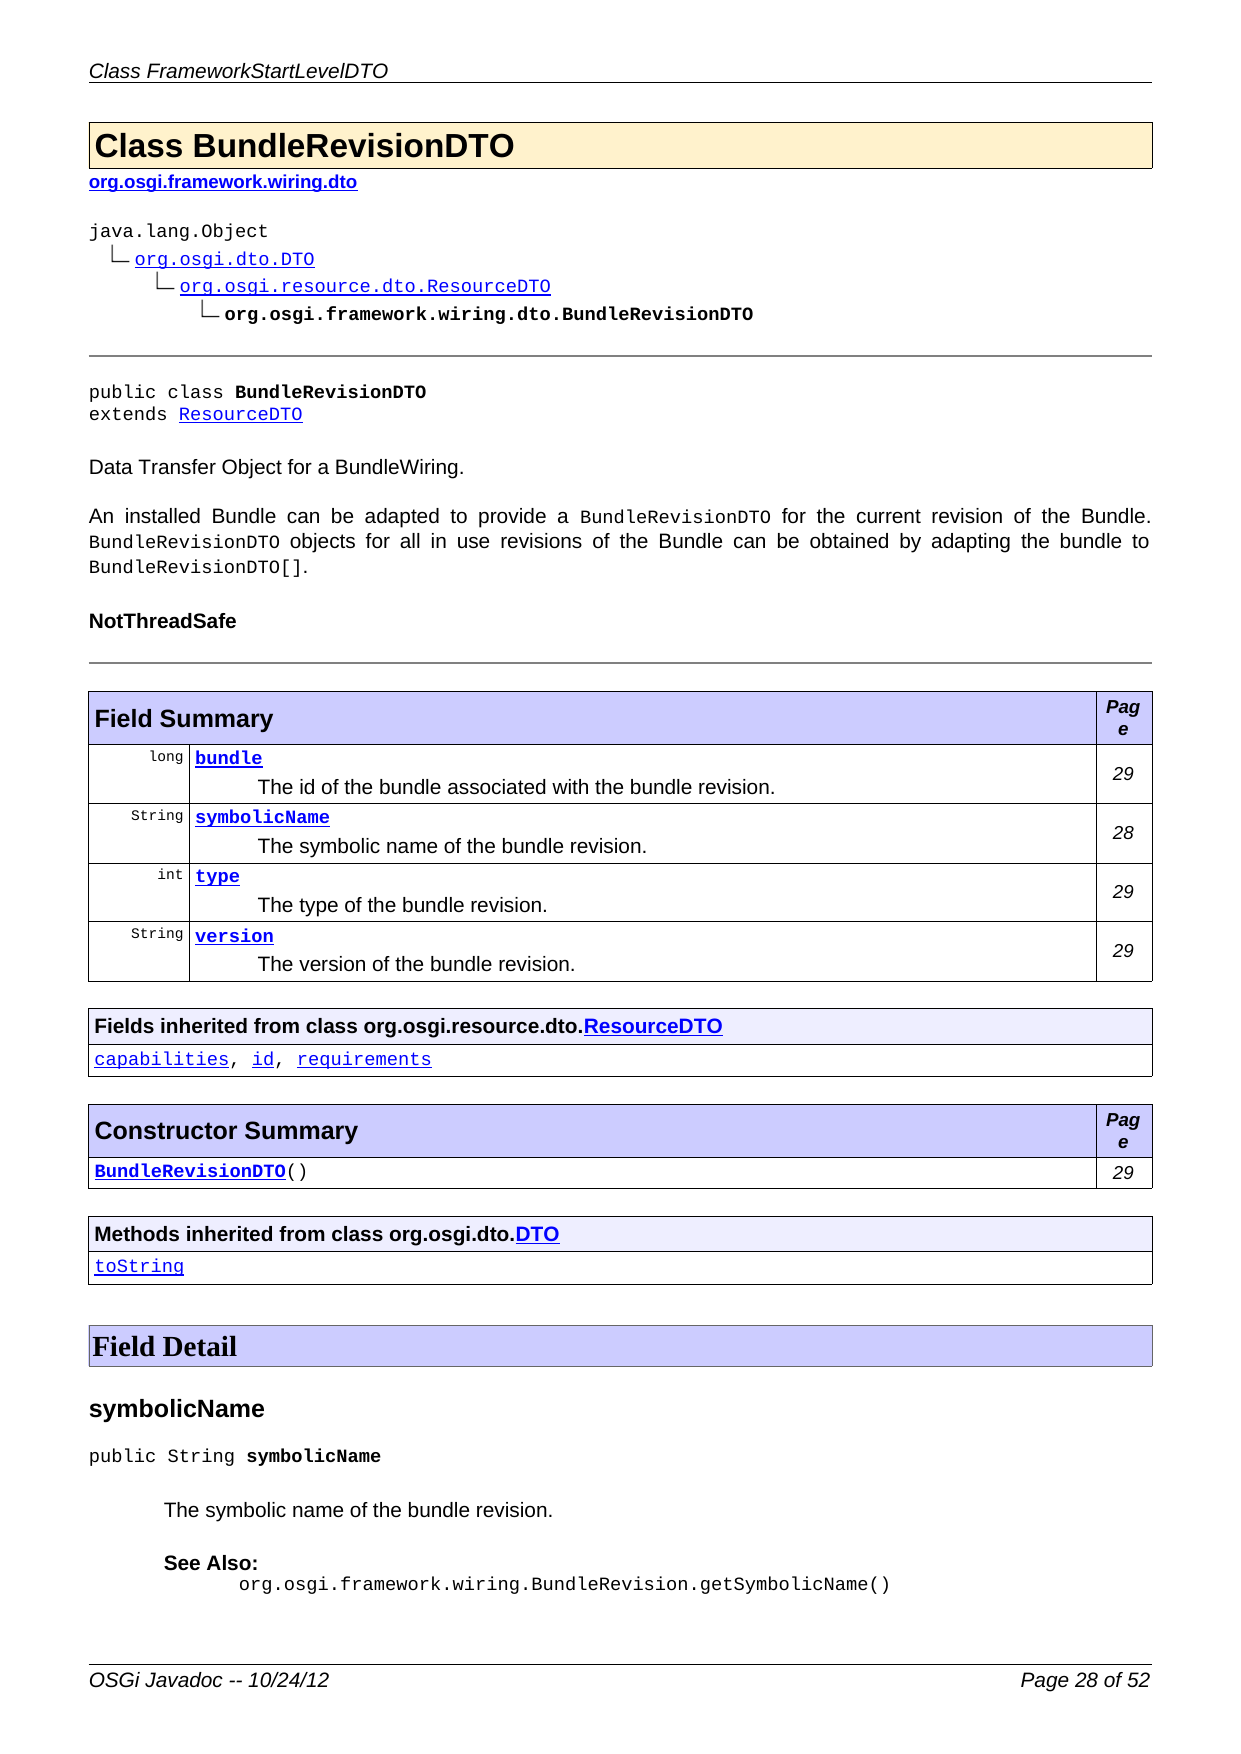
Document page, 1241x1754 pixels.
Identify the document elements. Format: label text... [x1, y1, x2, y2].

text NotThreadSafe [88, 609, 1152, 633]
text See Also: [163, 1551, 1152, 1575]
table_header Methods inherited from class org.osgi.dto.DTO [89, 1217, 1152, 1251]
table_header Fields inherited from class org.osgi.resource.dto.ResourceDTO [89, 1009, 1152, 1044]
table_cell 29 [1097, 745, 1152, 803]
subtitle Field Detail [90, 1326, 1152, 1366]
text java.lang.Object [88, 222, 1152, 243]
table_cell bundle The id of the bundle associated with the bundle revision. [190, 745, 1096, 803]
table_cell version The version of the bundle revision. [190, 922, 1096, 981]
subtitle symbolicName [88, 1394, 1152, 1423]
table_cell String [89, 804, 189, 862]
subtitle Class BundleRevisionDTO [90, 123, 1152, 168]
table_cell 29 [1097, 864, 1152, 921]
table_cell capabilities, id, requirements [89, 1045, 1152, 1076]
table_header Field Summary [89, 692, 1096, 744]
text An installed Bundle can be adapted to provide a BundleRevisionDTO for the current revision of the Bundle. BundleRevisionDTO objects for all in use revisions of the Bundle can be obtained by adapting the bundle to BundleRevisionDTO[]. [88, 504, 1152, 579]
text extends ResourceDTO [88, 404, 1152, 426]
table_cell String [89, 922, 189, 981]
text public class BundleRevisionDTO [88, 383, 1152, 404]
table_cell toString [89, 1252, 1152, 1284]
text org.osgi.framework.wiring.dto [88, 171, 1152, 193]
table_cell symbolicName The symbolic name of the bundle revision. [190, 804, 1096, 862]
table_cell long [89, 745, 189, 803]
picture [156, 270, 180, 293]
text public String symbolicName [88, 1447, 1152, 1468]
text org.osgi.framework.wiring.BundleRevision.getSymbolicName() [238, 1575, 1152, 1596]
table_cell 28 [1097, 804, 1152, 862]
text org.osgi.resource.dto.ResourceDTO [88, 271, 1152, 298]
table_cell 29 [1097, 1158, 1152, 1188]
table_cell type The type of the bundle revision. [190, 864, 1096, 921]
table_header Page [1097, 1105, 1152, 1157]
picture [111, 243, 135, 266]
text Data Transfer Object for a BundleWiring. [88, 455, 1152, 479]
text org.osgi.framework.wiring.dto.BundleRevisionDTO [88, 298, 1152, 326]
picture [201, 298, 225, 321]
table_cell BundleRevisionDTO() [89, 1158, 1096, 1188]
text org.osgi.dto.DTO [88, 243, 1152, 271]
table_cell 29 [1097, 922, 1152, 981]
text The symbolic name of the bundle revision. [163, 1498, 1152, 1522]
table_header Constructor Summary [89, 1105, 1096, 1157]
table_cell int [89, 864, 189, 921]
table_header Page [1097, 692, 1152, 744]
